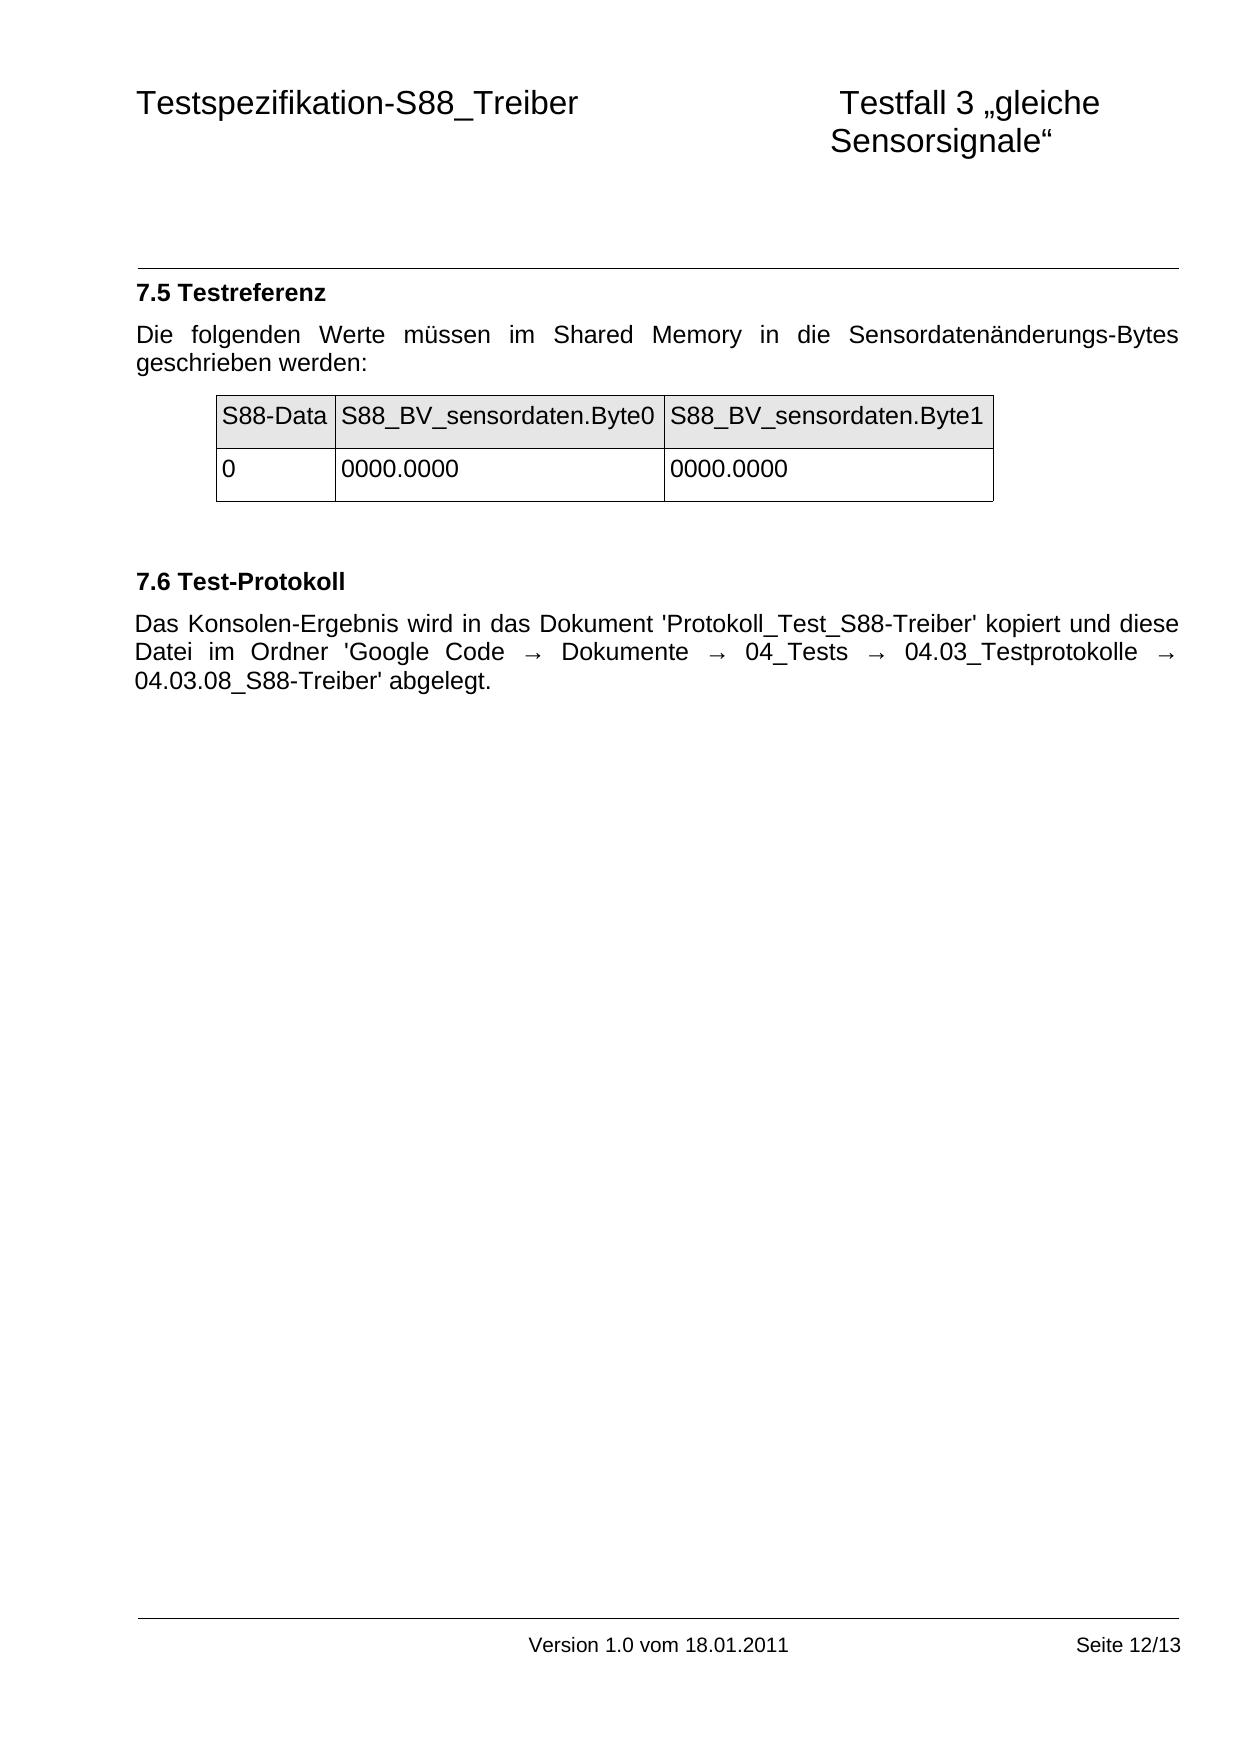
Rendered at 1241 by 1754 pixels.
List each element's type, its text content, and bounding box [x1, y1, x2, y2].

table_header S88_BV_sensordaten.Byte1 [665, 396, 993, 448]
text Die folgenden Werte müssen im Shared Memory in die Sensordatenänderungs-Bytes geschrieben werden: [136, 319, 1181, 377]
subtitle Test-Protokoll [136, 567, 1181, 596]
table_cell 0000.0000 [665, 449, 993, 501]
table_header S88_BV_sensordaten.Byte0 [336, 396, 664, 448]
table_cell 0 [217, 449, 335, 501]
text Das Konsolen-Ergebnis wird in das Dokument 'Protokoll_Test_S88-Treiber' kopiert und diese Datei im Ordner 'Google Code → Dokumente → 04_Tests → 04.03_Testprotokolle → 04.03.08_S88-Treiber' abgelegt. [134, 609, 1181, 695]
subtitle Testreferenz [136, 289, 1181, 307]
table_cell 0000.0000 [336, 449, 664, 501]
table_header S88-Data [217, 396, 335, 448]
